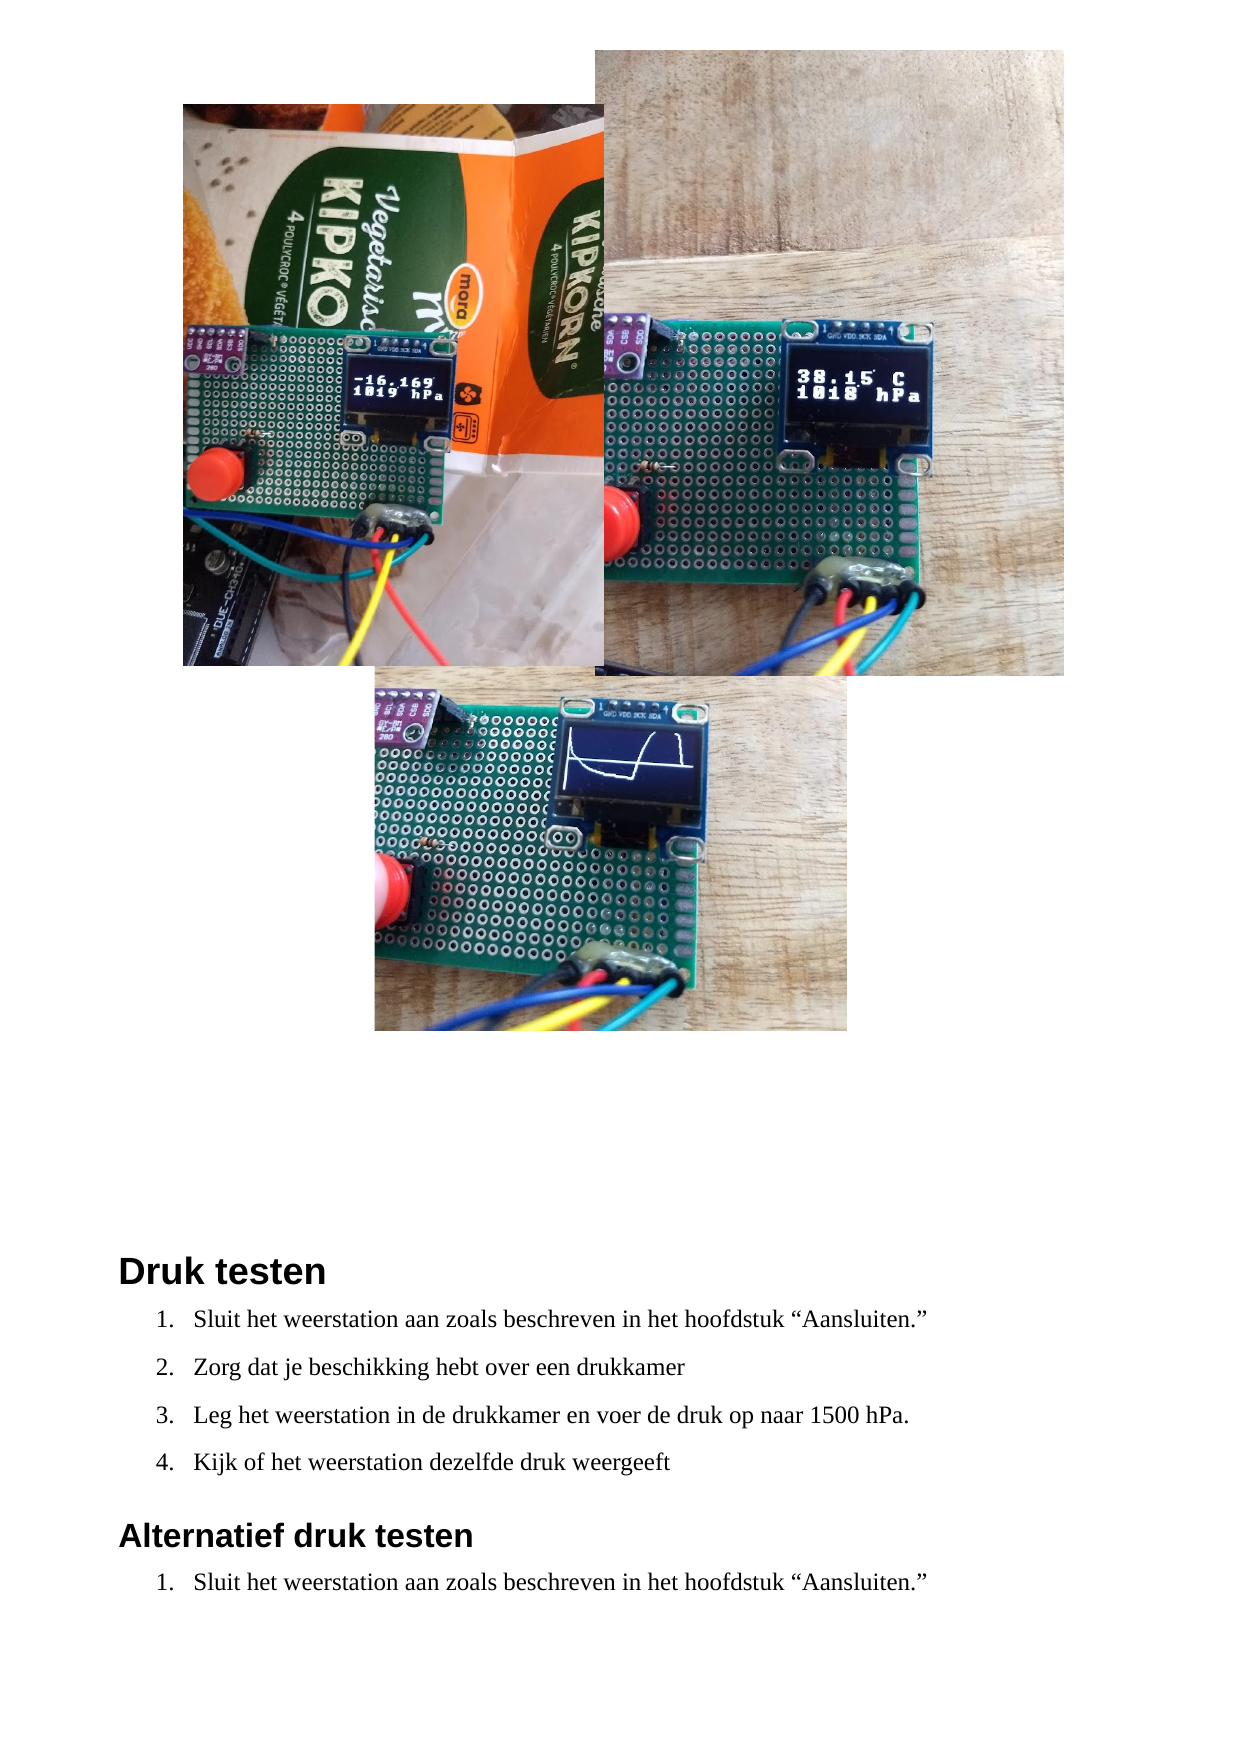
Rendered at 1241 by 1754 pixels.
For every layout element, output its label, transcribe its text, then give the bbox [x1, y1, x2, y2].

subtitle Druk testen [118, 1248, 1122, 1292]
list Zorg dat je beschikking hebt over een drukkamer [156, 1352, 1122, 1381]
list Sluit het weerstation aan zoals beschreven in het hoofdstuk “Aansluiten.” [156, 1567, 1122, 1596]
list Kijk of het weerstation dezelfde druk weergeeft [156, 1447, 1122, 1476]
list Leg het weerstation in de drukkamer en voer de druk op naar 1500 hPa. [156, 1400, 1122, 1428]
list Sluit het weerstation aan zoals beschreven in het hoofdstuk “Aansluiten.” [156, 1304, 1122, 1333]
subtitle Alternatief druk testen [118, 1516, 1122, 1554]
picture [183, 50, 1064, 1031]
